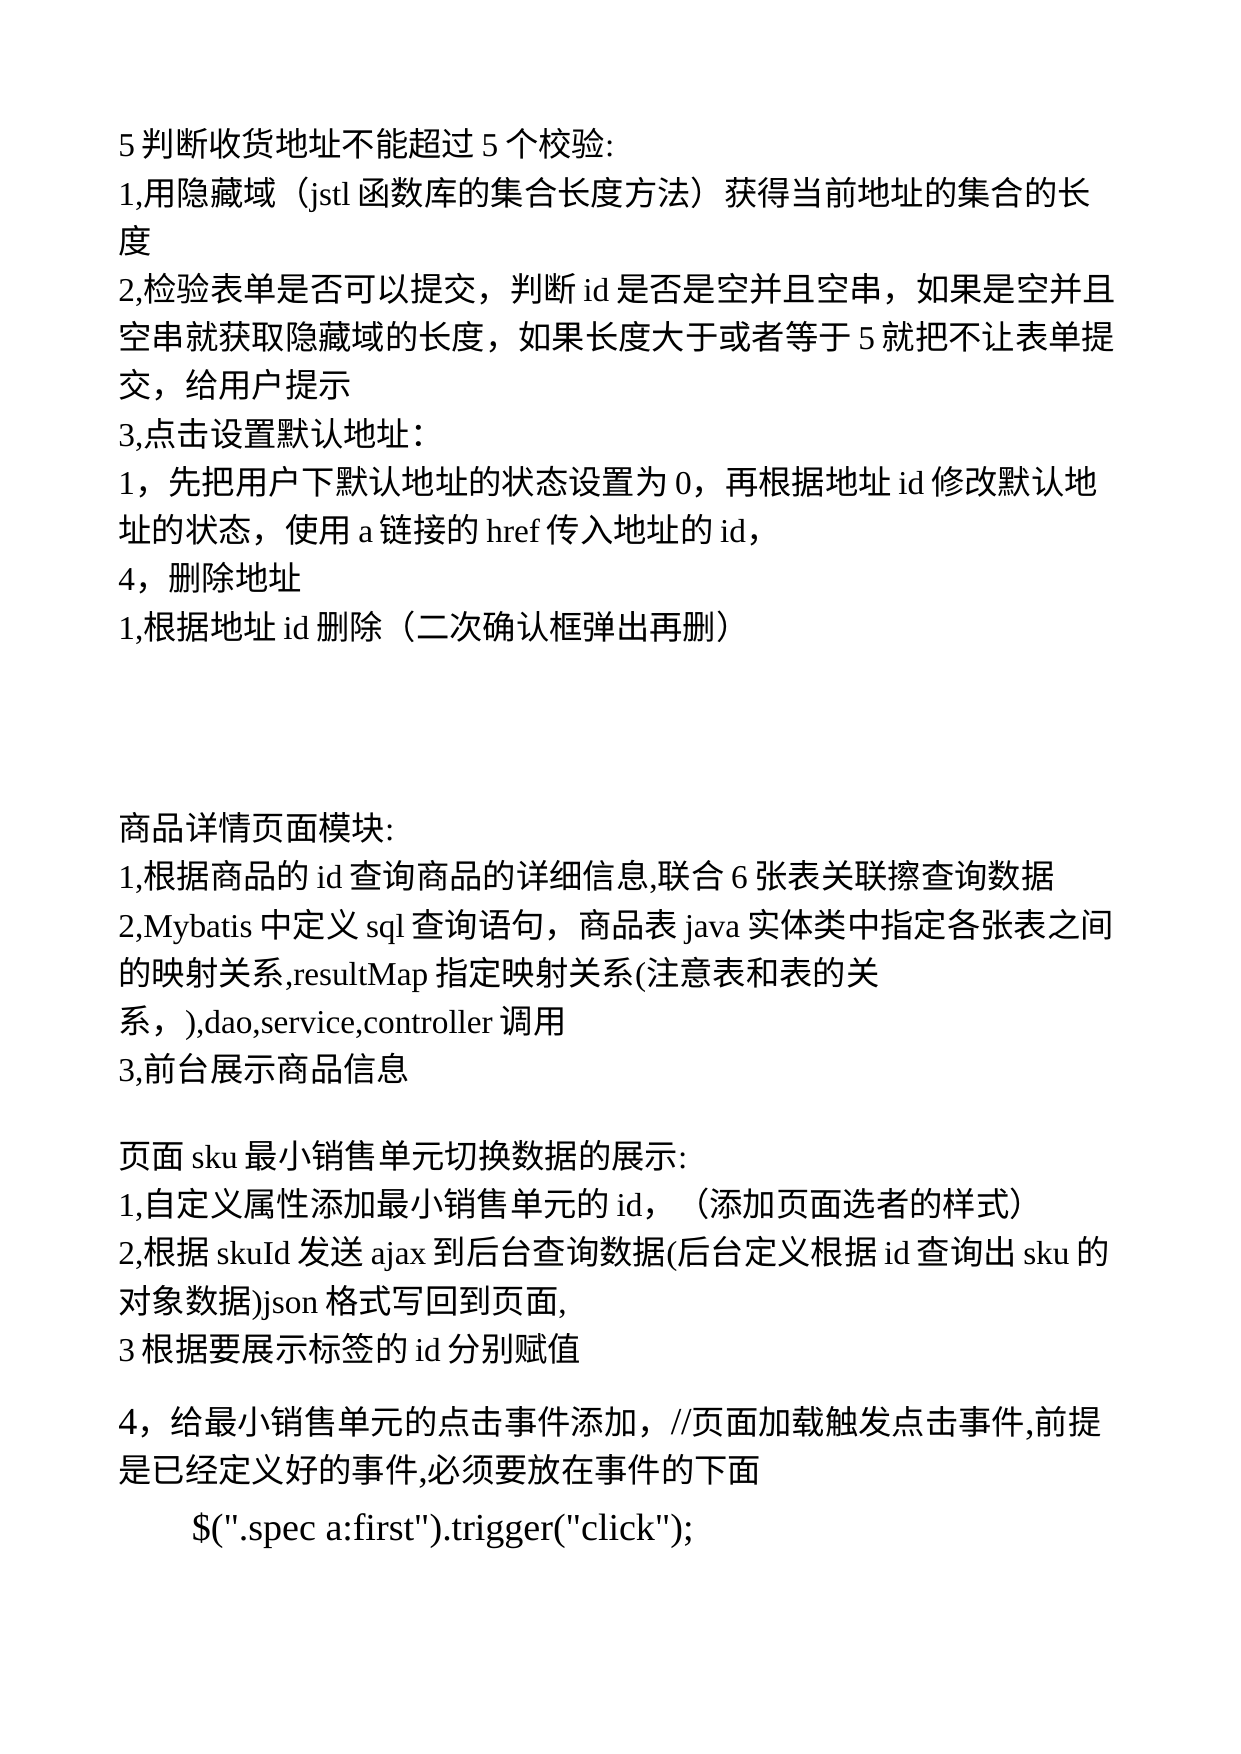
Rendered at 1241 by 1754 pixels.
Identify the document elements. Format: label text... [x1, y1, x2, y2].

text 3根据要展示标签的id分别赋值 [118, 1323, 1122, 1371]
text 1,根据商品的id查询商品的详细信息,联合6张表关联擦查询数据 [118, 850, 1122, 898]
text 1,用隐藏域（jstl函数库的集合长度方法）获得当前地址的集合的长度 [118, 166, 1122, 263]
text 3,前台展示商品信息 [118, 1043, 1122, 1091]
text 商品详情页面模块: [118, 802, 1122, 850]
subtitle 4，给最小销售单元的点击事件添加，//页面加载触发点击事件,前提是已经定义好的事件,必须要放在事件的下面 [118, 1396, 1122, 1492]
text 3,点击设置默认地址： [118, 407, 1122, 456]
text 2,检验表单是否可以提交，判断id是否是空并且空串，如果是空并且空串就获取隐藏域的长度，如果长度大于或者等于5就把不让表单提交，给用户提示 [118, 263, 1122, 407]
text 2,Mybatis中定义sql查询语句，商品表java实体类中指定各张表之间的映射关系,resultMap指定映射关系(注意表和表的关系，),dao,service,controller调用 [118, 898, 1122, 1043]
text 2,根据skuId发送ajax到后台查询数据(后台定义根据id查询出sku的对象数据)json格式写回到页面, [118, 1226, 1122, 1323]
text 1,根据地址id删除（二次确认框弹出再删） [118, 600, 1122, 649]
text 5判断收货地址不能超过5个校验: [118, 118, 1122, 166]
text 页面sku最小销售单元切换数据的展示: [118, 1130, 1122, 1178]
text 1，先把用户下默认地址的状态设置为0，再根据地址id修改默认地址的状态，使用a链接的href传入地址的id， [118, 456, 1122, 552]
text $(".spec a:first").trigger("click"); [118, 1505, 1122, 1548]
text 1,自定义属性添加最小销售单元的id，（添加页面选者的样式） [118, 1178, 1122, 1226]
text 4，删除地址 [118, 552, 1122, 600]
